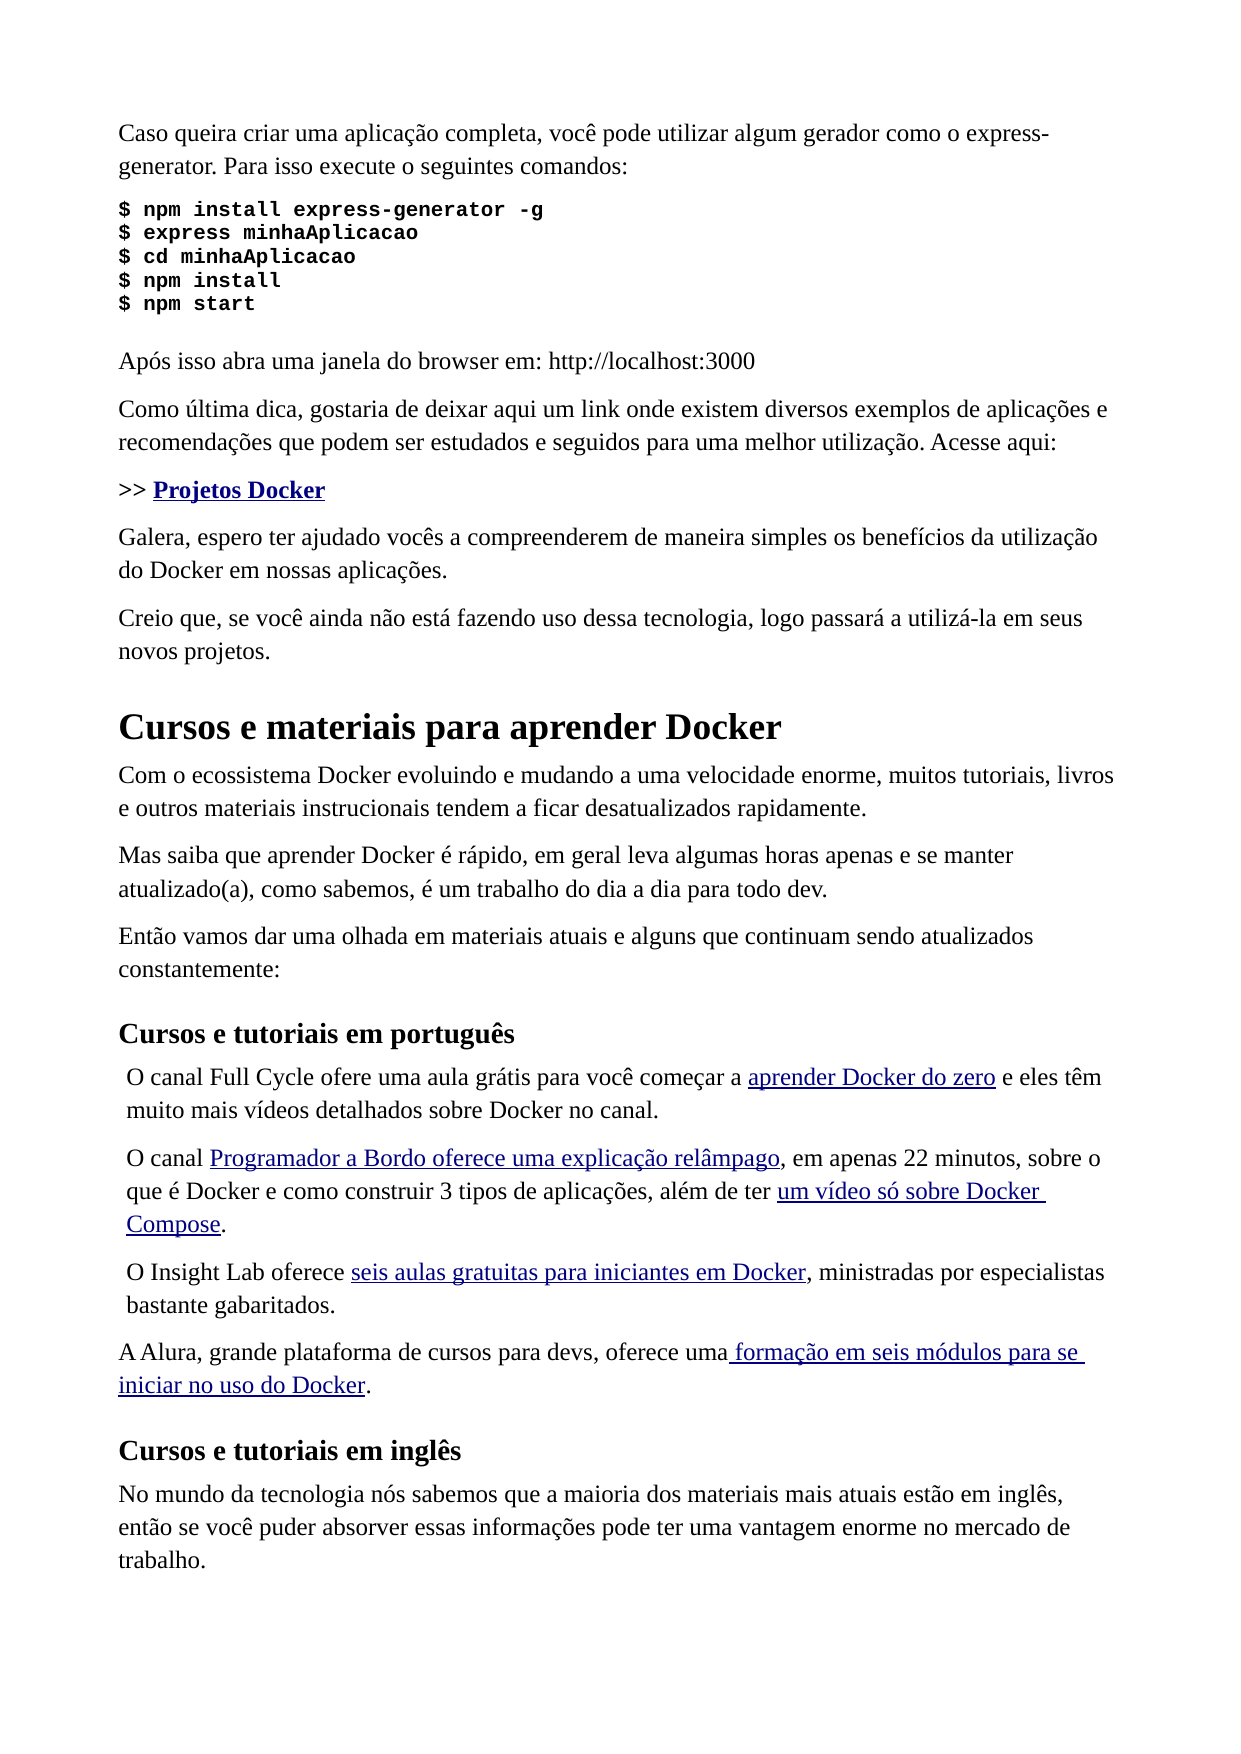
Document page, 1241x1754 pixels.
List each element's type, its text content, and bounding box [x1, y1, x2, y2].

text A Alura, grande plataforma de cursos para devs, oferece uma formação em seis módulos para se iniciar no uso do Docker. [118, 1337, 1122, 1399]
text $ cd minhaAplicacao [118, 246, 1122, 270]
text Com o ecossistema Docker evoluindo e mudando a uma velocidade enorme, muitos tutoriais, livros e outros materiais instrucionais tendem a ficar desatualizados rapidamente. [118, 760, 1122, 822]
text Como última dica, gostaria de deixar aqui um link onde existem diversos exemplos de aplicações e recomendações que podem ser estudados e seguidos para uma melhor utilização. Acesse aqui: [118, 394, 1122, 456]
subtitle Cursos e tutoriais em inglês [118, 1433, 1122, 1466]
subtitle Cursos e tutoriais em português [118, 1016, 1122, 1050]
text Creio que, se você ainda não está fazendo uso dessa tecnologia, logo passará a utilizá-la em seus novos projetos. [118, 603, 1122, 665]
text Caso queira criar uma aplicação completa, você pode utilizar algum gerador como o express-generator. Para isso execute o seguintes comandos: [118, 118, 1122, 180]
text Mas saiba que aprender Docker é rápido, em geral leva algumas horas apenas e se manter atualizado(a), como sabemos, é um trabalho do dia a dia para todo dev. [118, 841, 1122, 902]
text $ npm start [118, 293, 1122, 317]
subtitle Cursos e materiais para aprender Docker [118, 704, 1122, 747]
text >> Projetos Docker [118, 475, 1122, 503]
text O canal Full Cycle ofere uma aula grátis para você começar a aprender Docker do zero e eles têm muito mais vídeos detalhados sobre Docker no canal. [126, 1062, 1122, 1124]
text Então vamos dar uma olhada em materiais atuais e alguns que continuam sendo atualizados constantemente: [118, 921, 1122, 983]
text Galera, espero ter ajudado vocês a compreenderem de maneira simples os benefícios da utilização do Docker em nossas aplicações. [118, 522, 1122, 584]
text $ npm install [118, 270, 1122, 293]
text No mundo da tecnologia nós sabemos que a maioria dos materiais mais atuais estão em inglês, então se você puder absorver essas informações pode ter uma vantagem enorme no mercado de trabalho. [118, 1479, 1122, 1573]
text O canal Programador a Bordo oferece uma explicação relâmpago, em apenas 22 minutos, sobre o que é Docker e como construir 3 tipos de aplicações, além de ter um vídeo só sobre Docker Compose. [126, 1143, 1122, 1238]
text O Insight Lab oferece seis aulas gratuitas para iniciantes em Docker, ministradas por especialistas bastante gabaritados. [126, 1257, 1122, 1318]
text $ npm install express-generator -g [118, 199, 1122, 222]
text Após isso abra uma janela do browser em: http://localhost:3000 [118, 346, 1122, 375]
text $ express minhaAplicacao [118, 222, 1122, 246]
